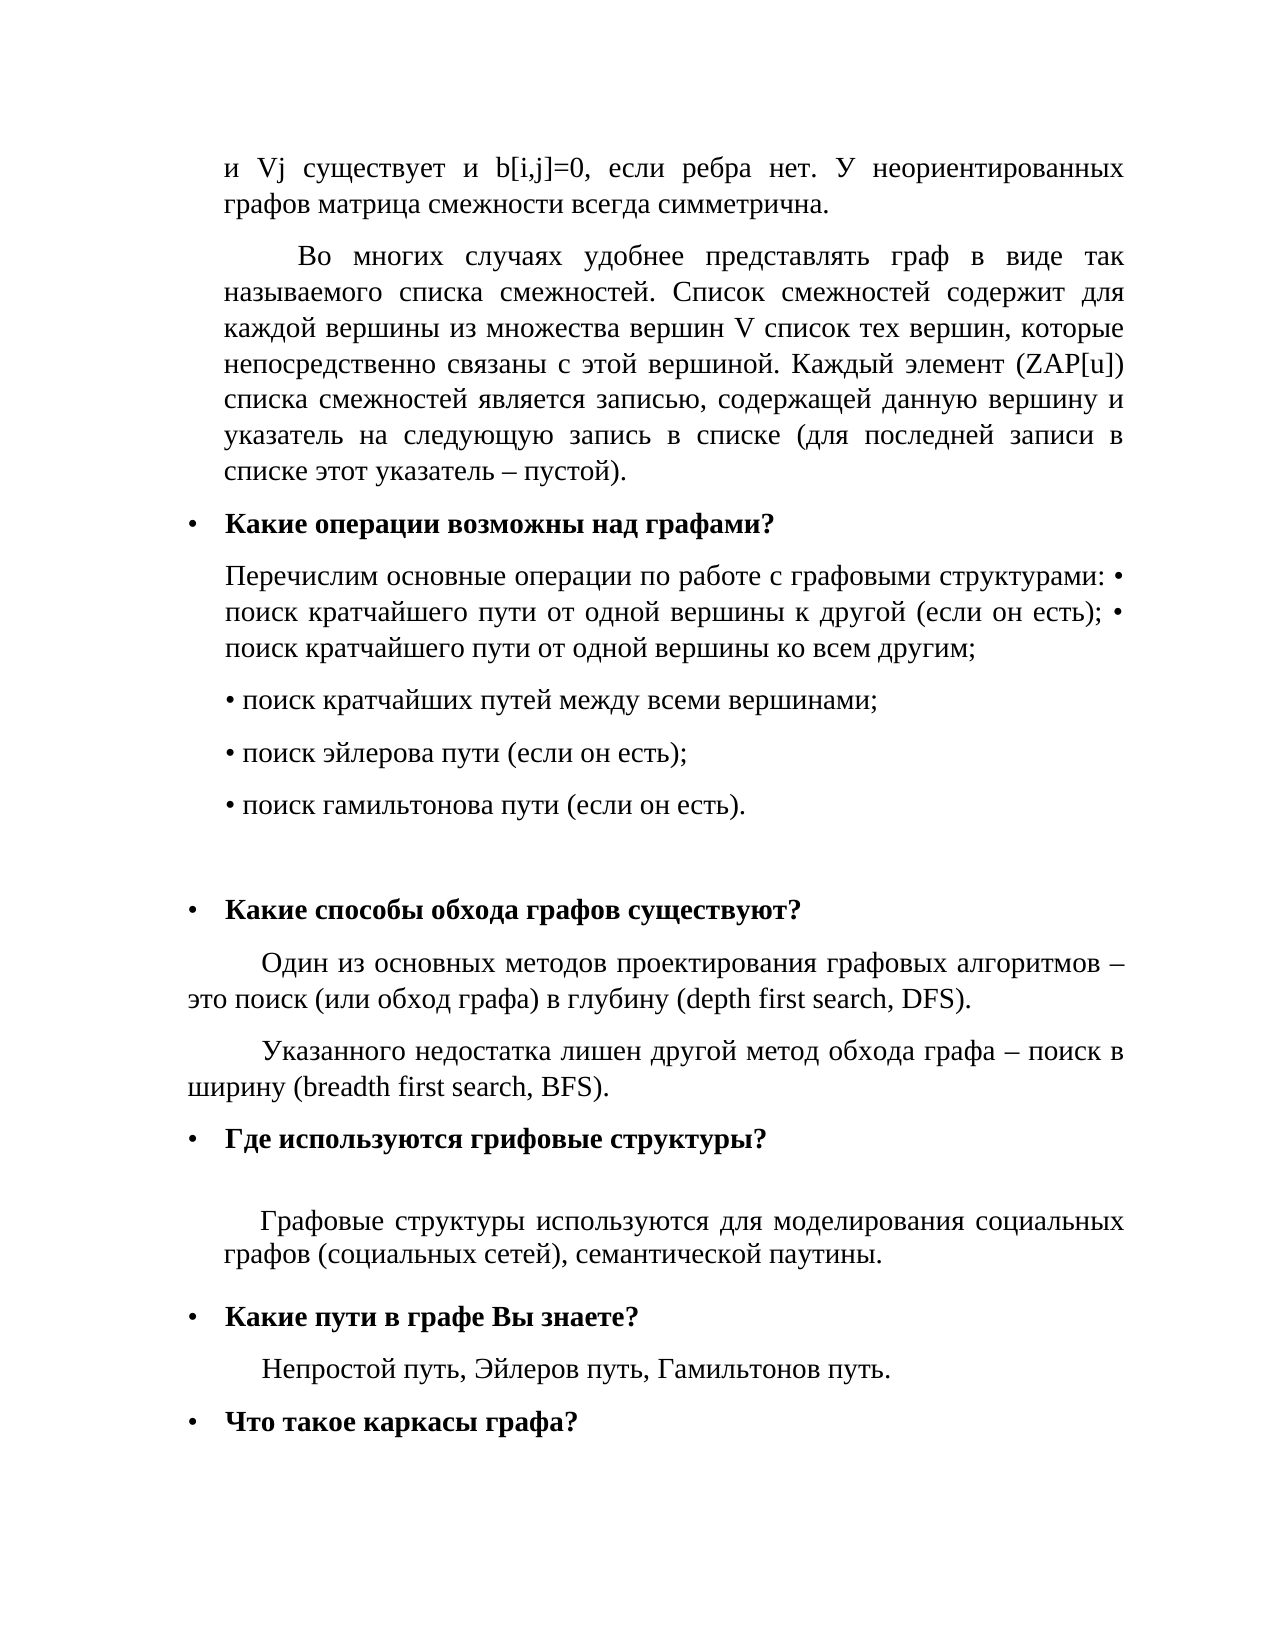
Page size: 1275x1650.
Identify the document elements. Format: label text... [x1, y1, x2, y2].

list Где используются грифовые структуры? [187, 1122, 1125, 1155]
text Во многих случаях удобнее представлять граф в виде так называемого списка смежностей. Список смежностей содержит для каждой вершины из множества вершин V список тех вершин, которые непосредственно связаны с этой вершиной. Каждый элемент (ZAP[u]) списка смежностей является записью, содержащей данную вершину и указатель на следующую запись в списке (для последней записи в списке этот указатель – пустой). [224, 238, 1125, 487]
list Какие пути в графе Вы знаете? [187, 1299, 1125, 1333]
list Какие способы обхода графов существуют? [187, 892, 1125, 926]
text Перечислим основные операции по работе с графовыми структурами: • поиск кратчайшего пути от одной вершины к другой (если он есть); • поиск кратчайшего пути от одной вершины ко всем другим; [225, 558, 1125, 663]
text Один из основных методов проектирования графовых алгоритмов – это поиск (или обход графа) в глубину (depth first search, DFS). [187, 945, 1125, 1014]
text и Vj существует и b[i,j]=0, если ребра нет. У неориентированных графов матрица смежности всегда симметрична. [224, 150, 1125, 219]
text • поиск эйлерова пути (если он есть); [225, 735, 1125, 768]
text • поиск гамильтонова пути (если он есть). [225, 787, 1125, 821]
text Указанного недостатка лишен другой метод обхода графа – поиск в ширину (breadth first search, BFS). [187, 1033, 1125, 1103]
list Какие операции возможны над графами? [187, 506, 1125, 539]
text • поиск кратчайших путей между всеми вершинами; [225, 682, 1125, 716]
text Непростой путь, Эйлеров путь, Гамильтонов путь. [224, 1352, 1125, 1385]
list Что такое каркасы графа? [187, 1404, 1125, 1438]
text Графовые структуры используются для моделирования социальных графов (социальных сетей), семантической паутины. [224, 1203, 1125, 1270]
